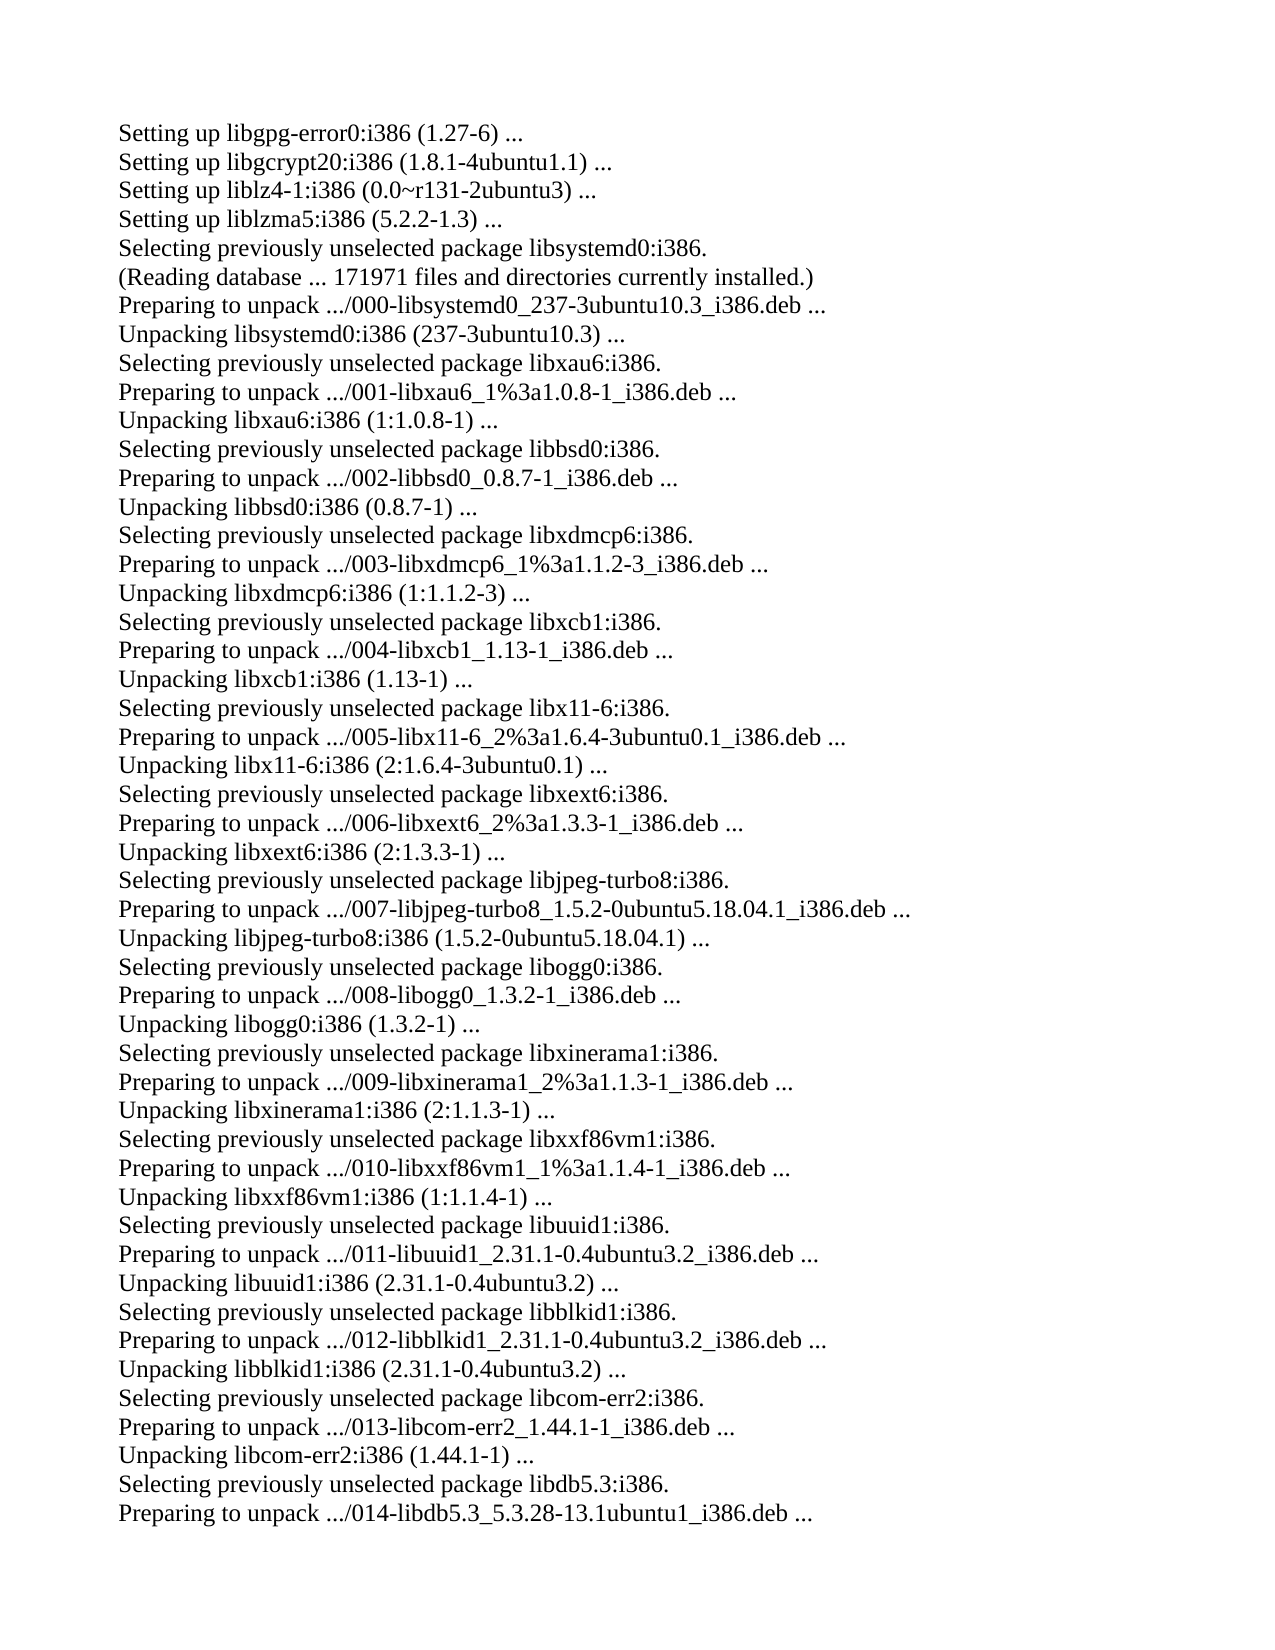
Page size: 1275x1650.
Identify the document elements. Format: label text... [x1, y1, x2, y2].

text Unpacking libbsd0:i386 (0.8.7-1) ... [118, 492, 1157, 521]
text Unpacking libuuid1:i386 (2.31.1-0.4ubuntu3.2) ... [118, 1268, 1157, 1297]
text Unpacking libxxf86vm1:i386 (1:1.1.4-1) ... [118, 1182, 1157, 1211]
text Unpacking libsystemd0:i386 (237-3ubuntu10.3) ... [118, 319, 1157, 348]
text Selecting previously unselected package libxext6:i386. [118, 779, 1157, 808]
text Selecting previously unselected package libdb5.3:i386. [118, 1469, 1157, 1498]
text Preparing to unpack .../003-libxdmcp6_1%3a1.1.2-3_i386.deb ... [118, 549, 1157, 578]
text Preparing to unpack .../002-libbsd0_0.8.7-1_i386.deb ... [118, 463, 1157, 492]
text Setting up libgcrypt20:i386 (1.8.1-4ubuntu1.1) ... [118, 147, 1157, 176]
text Preparing to unpack .../012-libblkid1_2.31.1-0.4ubuntu3.2_i386.deb ... [118, 1326, 1157, 1354]
text Selecting previously unselected package libxdmcp6:i386. [118, 521, 1157, 549]
text Preparing to unpack .../000-libsystemd0_237-3ubuntu10.3_i386.deb ... [118, 291, 1157, 319]
text Selecting previously unselected package libjpeg-turbo8:i386. [118, 866, 1157, 894]
text Preparing to unpack .../004-libxcb1_1.13-1_i386.deb ... [118, 636, 1157, 664]
text Unpacking libcom-err2:i386 (1.44.1-1) ... [118, 1441, 1157, 1469]
text Unpacking libx11-6:i386 (2:1.6.4-3ubuntu0.1) ... [118, 751, 1157, 779]
text Preparing to unpack .../008-libogg0_1.3.2-1_i386.deb ... [118, 981, 1157, 1009]
text Unpacking libblkid1:i386 (2.31.1-0.4ubuntu3.2) ... [118, 1354, 1157, 1383]
text Preparing to unpack .../011-libuuid1_2.31.1-0.4ubuntu3.2_i386.deb ... [118, 1239, 1157, 1268]
text Selecting previously unselected package libblkid1:i386. [118, 1297, 1157, 1326]
text Preparing to unpack .../005-libx11-6_2%3a1.6.4-3ubuntu0.1_i386.deb ... [118, 722, 1157, 751]
text Selecting previously unselected package libogg0:i386. [118, 952, 1157, 981]
text Setting up liblzma5:i386 (5.2.2-1.3) ... [118, 204, 1157, 233]
text Unpacking libxau6:i386 (1:1.0.8-1) ... [118, 406, 1157, 434]
text Preparing to unpack .../006-libxext6_2%3a1.3.3-1_i386.deb ... [118, 808, 1157, 837]
text Setting up liblz4-1:i386 (0.0~r131-2ubuntu3) ... [118, 176, 1157, 204]
text Unpacking libxinerama1:i386 (2:1.1.3-1) ... [118, 1096, 1157, 1124]
text Preparing to unpack .../014-libdb5.3_5.3.28-13.1ubuntu1_i386.deb ... [118, 1498, 1157, 1527]
text Preparing to unpack .../001-libxau6_1%3a1.0.8-1_i386.deb ... [118, 377, 1157, 406]
text Selecting previously unselected package libcom-err2:i386. [118, 1383, 1157, 1412]
text Selecting previously unselected package libsystemd0:i386. [118, 233, 1157, 262]
text Unpacking libjpeg-turbo8:i386 (1.5.2-0ubuntu5.18.04.1) ... [118, 923, 1157, 952]
text Unpacking libxdmcp6:i386 (1:1.1.2-3) ... [118, 578, 1157, 607]
text Selecting previously unselected package libbsd0:i386. [118, 434, 1157, 463]
text Unpacking libxext6:i386 (2:1.3.3-1) ... [118, 837, 1157, 866]
text Selecting previously unselected package libxau6:i386. [118, 348, 1157, 377]
text Preparing to unpack .../013-libcom-err2_1.44.1-1_i386.deb ... [118, 1412, 1157, 1441]
text Unpacking libxcb1:i386 (1.13-1) ... [118, 664, 1157, 693]
text Setting up libgpg-error0:i386 (1.27-6) ... [118, 118, 1157, 147]
text Selecting previously unselected package libxinerama1:i386. [118, 1038, 1157, 1067]
text Preparing to unpack .../009-libxinerama1_2%3a1.1.3-1_i386.deb ... [118, 1067, 1157, 1096]
text Preparing to unpack .../010-libxxf86vm1_1%3a1.1.4-1_i386.deb ... [118, 1153, 1157, 1182]
text (Reading database ... 171971 files and directories currently installed.) [118, 262, 1157, 291]
text Selecting previously unselected package libx11-6:i386. [118, 693, 1157, 722]
text Preparing to unpack .../007-libjpeg-turbo8_1.5.2-0ubuntu5.18.04.1_i386.deb ... [118, 894, 1157, 923]
text Selecting previously unselected package libxxf86vm1:i386. [118, 1124, 1157, 1153]
text Unpacking libogg0:i386 (1.3.2-1) ... [118, 1009, 1157, 1038]
text Selecting previously unselected package libxcb1:i386. [118, 607, 1157, 636]
text Selecting previously unselected package libuuid1:i386. [118, 1211, 1157, 1239]
